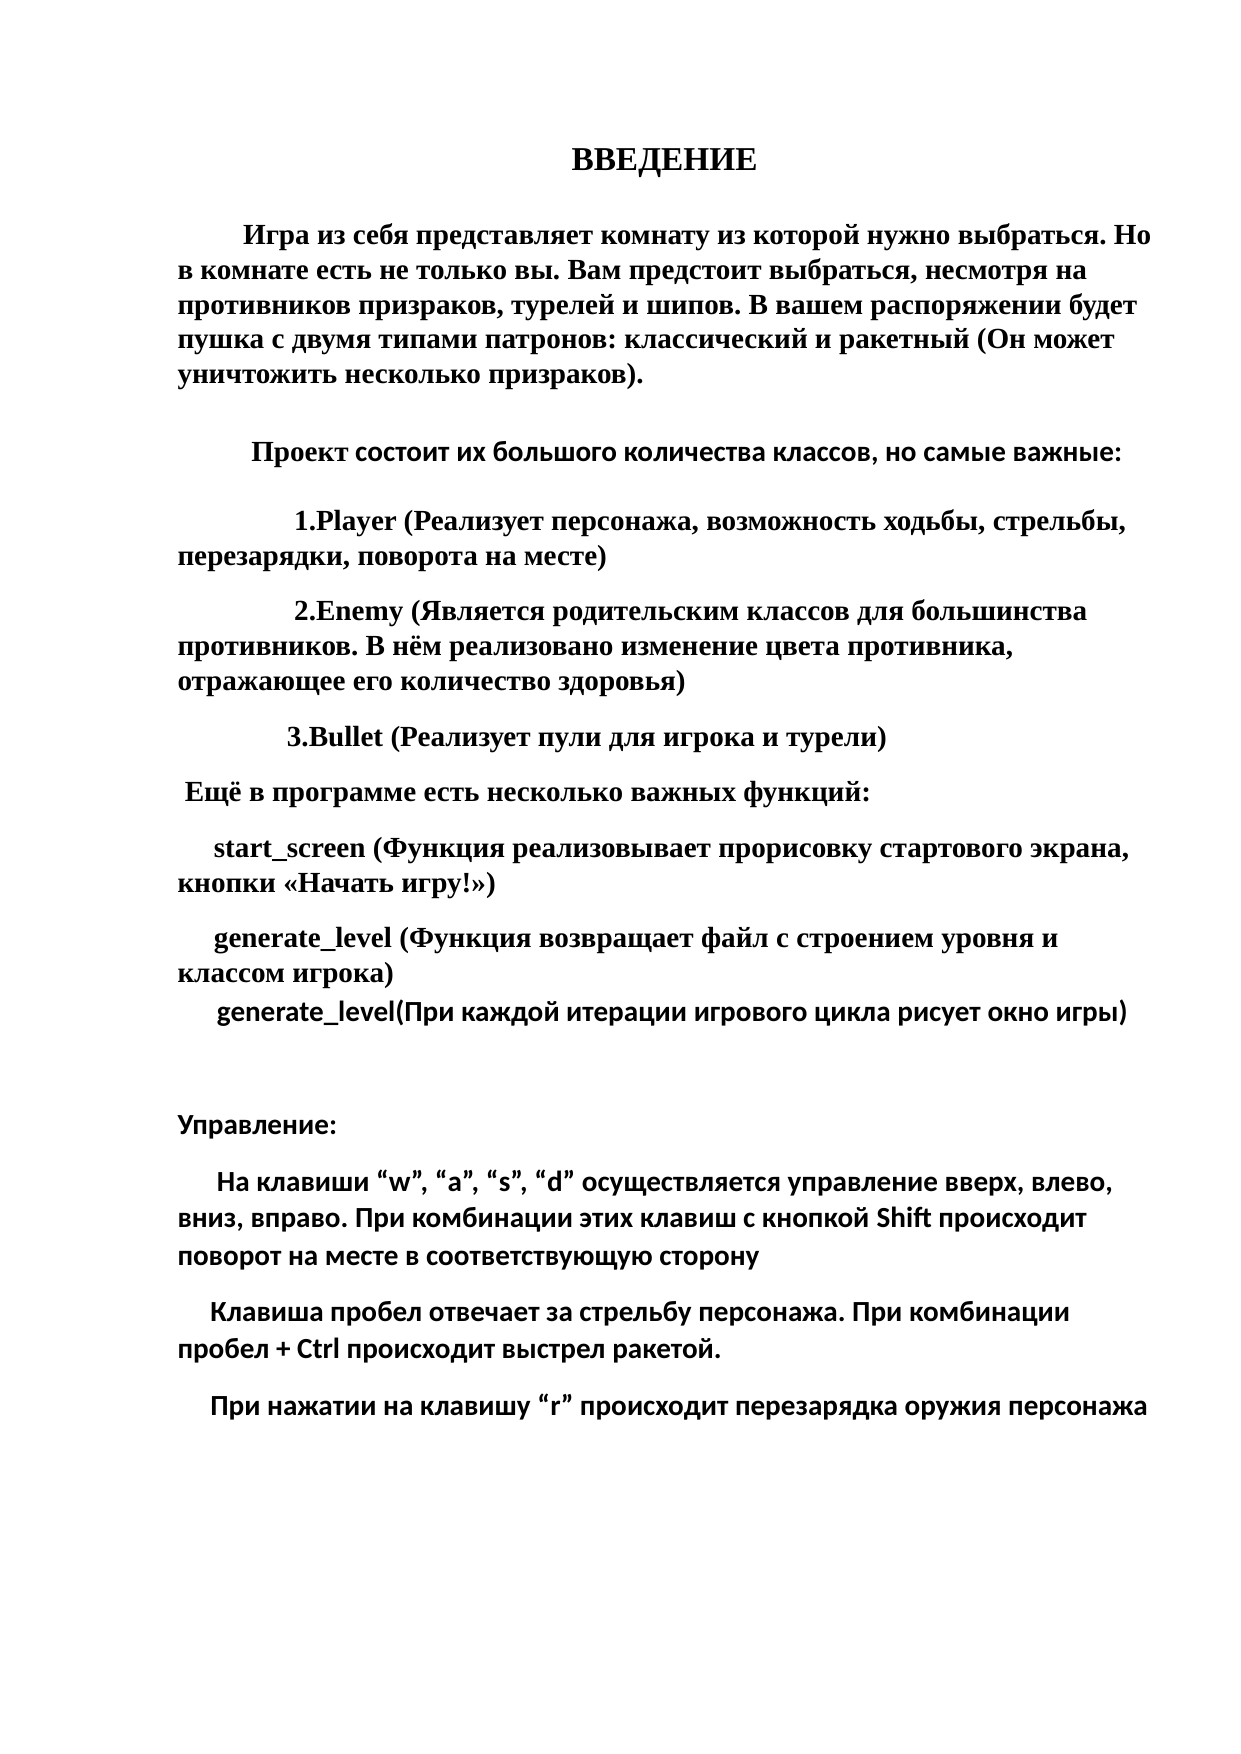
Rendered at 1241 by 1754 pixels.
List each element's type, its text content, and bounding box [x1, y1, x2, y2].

subtitle generate_level (Функция возвращает файл с строением уровня и классом игрока) [177, 920, 1152, 989]
subtitle Ещё в программе есть несколько важных функций: [177, 774, 1152, 808]
text Проект состоит их большого количества классов, но самые важные: [177, 433, 1152, 468]
subtitle ВВЕДЕНИЕ [177, 139, 1152, 177]
text При нажатии на клавишу “r” происходит перезарядка оружия персонажа [177, 1387, 1152, 1422]
text Клавиша пробел отвечает за стрельбу персонажа. При комбинации пробел + Ctrl происходит выстрел ракетой. [177, 1293, 1152, 1366]
text На клавиши “w”, “a”, “s”, “d” осуществляется управление вверх, влево, вниз, вправо. При комбинации этих клавиш с кнопкой Shift происходит поворот на месте в соответствующую сторону [177, 1163, 1152, 1272]
text generate_level(При каждой итерации игрового цикла рисует окно игры) [177, 993, 1152, 1028]
subtitle Игра из себя представляет комнату из которой нужно выбраться. Но в комнате есть не только вы. Вам предстоит выбраться, несмотря на противников призраков, турелей и шипов. В вашем распоряжении будет пушка с двумя типами патронов: классический и ракетный (Он может уничтожить несколько призраков). [177, 217, 1152, 390]
subtitle start_screen (Функция реализовывает прорисовку стартового экрана, кнопки «Начать игру!») [177, 830, 1152, 898]
subtitle 1.Player (Реализует персонажа, возможность ходьбы, стрельбы, перезарядки, поворота на месте) [177, 503, 1152, 571]
text Управление: [177, 1106, 1152, 1142]
subtitle 2.Enemy (Является родительским классов для большинства противников. В нём реализовано изменение цвета противника, отражающее его количество здоровья) [177, 593, 1152, 697]
subtitle 3.Bullet (Реализует пули для игрока и турели) [177, 719, 1152, 752]
